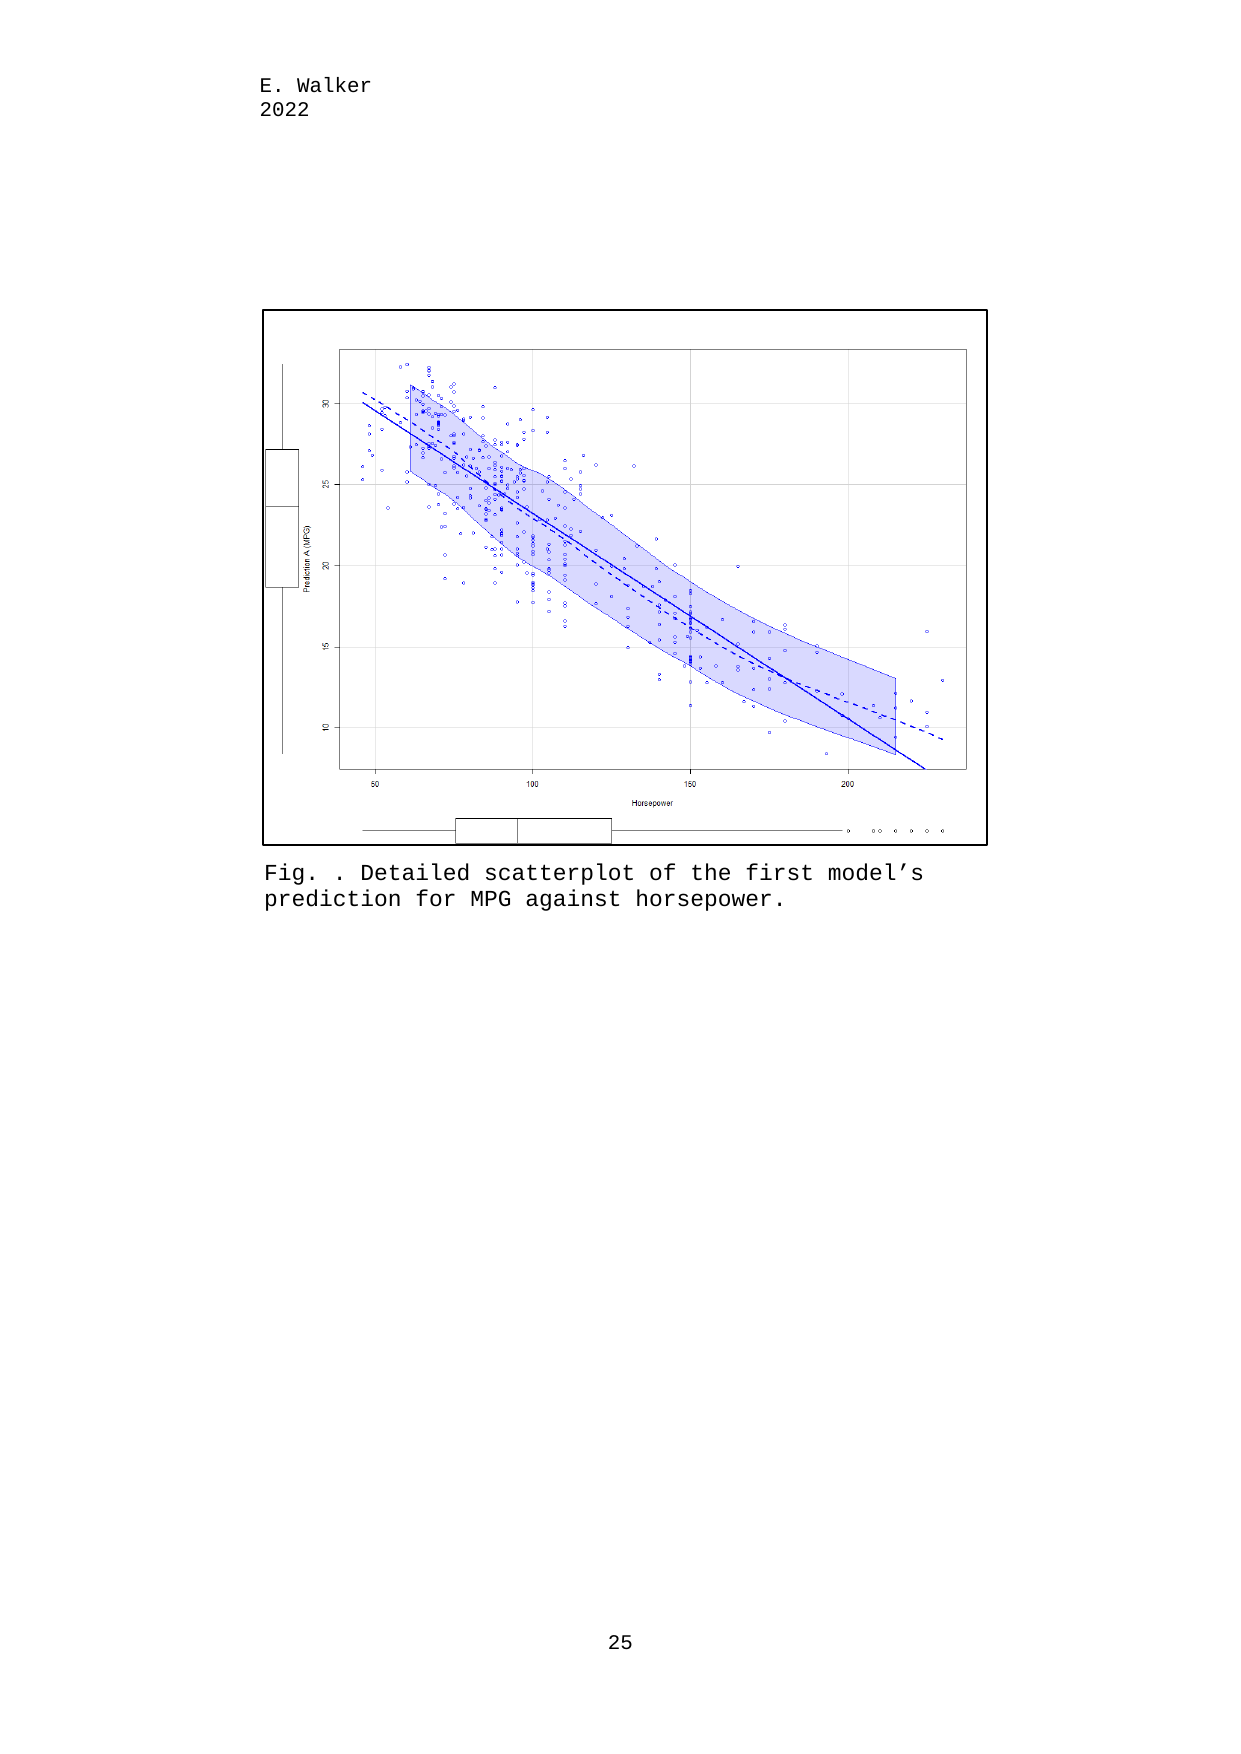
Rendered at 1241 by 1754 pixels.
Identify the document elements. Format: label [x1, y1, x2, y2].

picture [264, 311, 986, 844]
